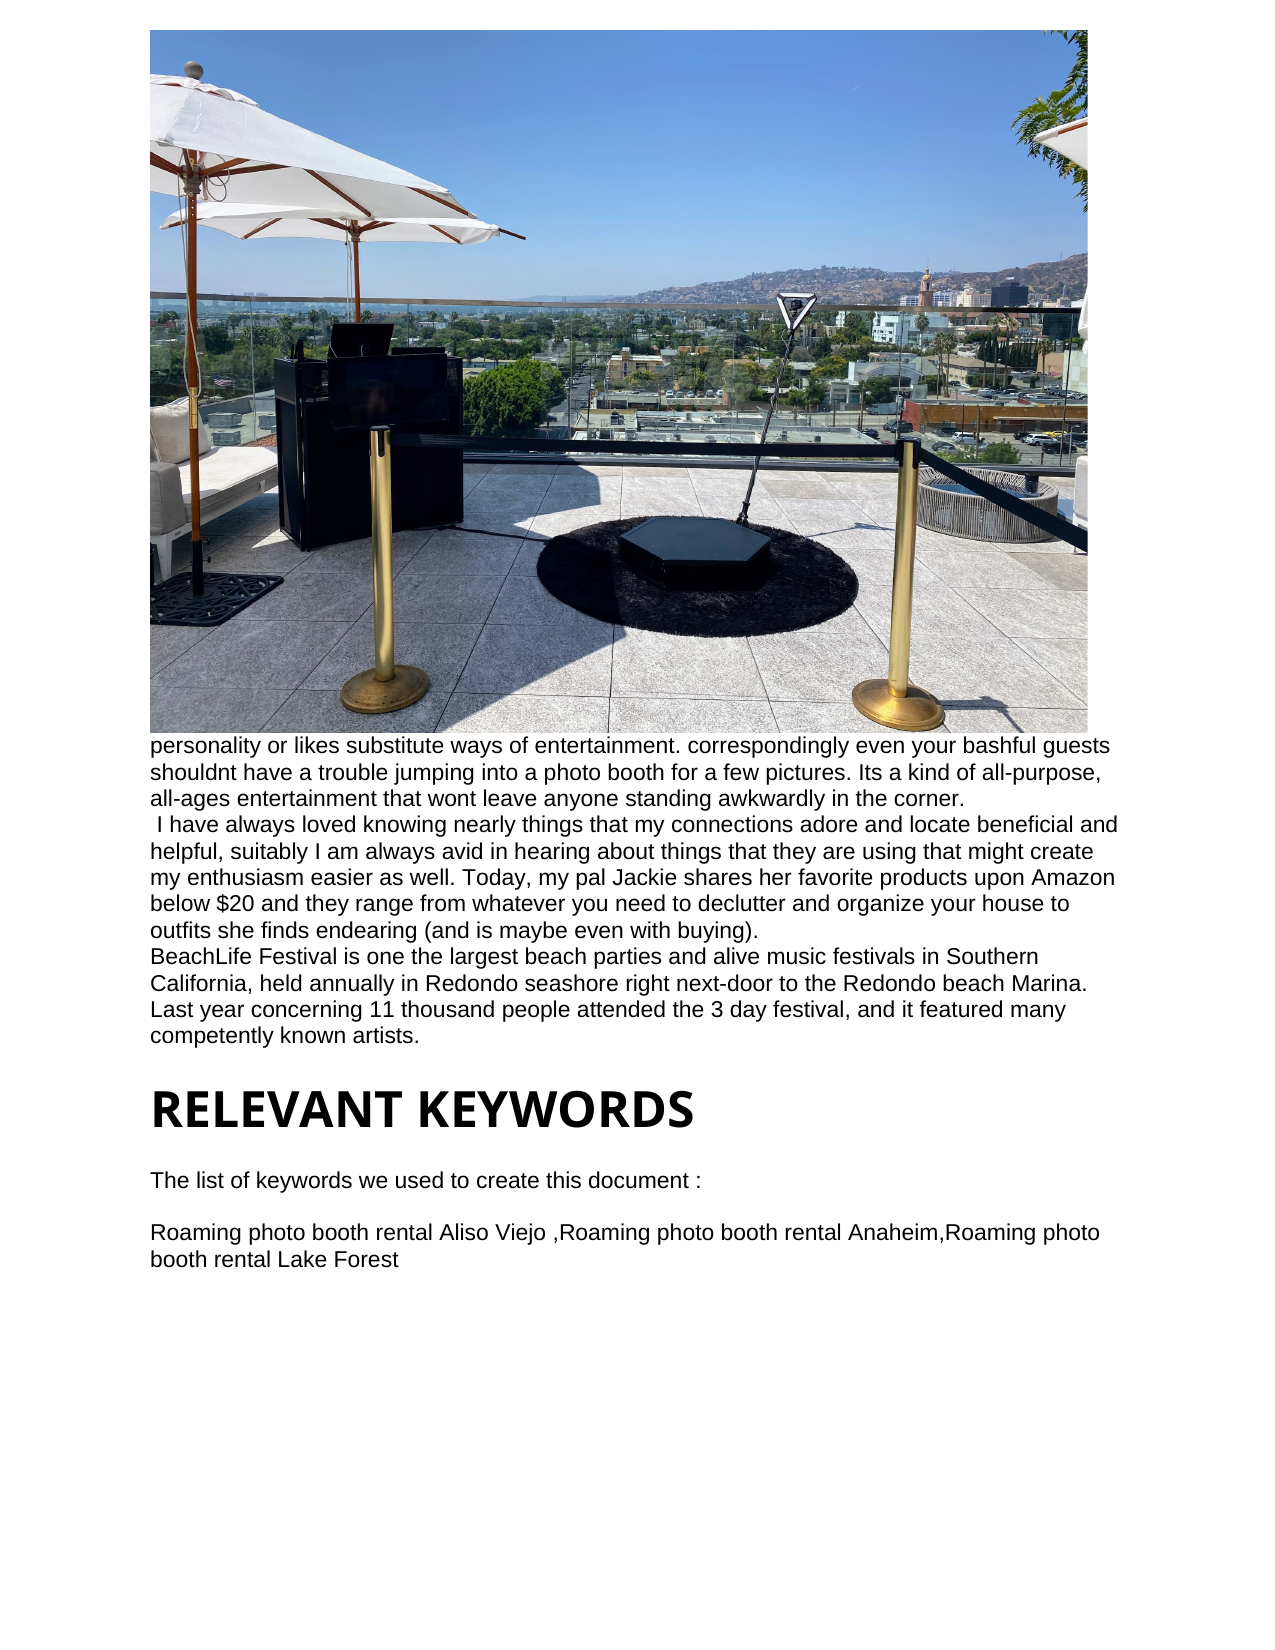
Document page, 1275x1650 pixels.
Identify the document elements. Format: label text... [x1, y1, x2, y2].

text I have always loved knowing nearly things that my connections adore and locate beneficial and helpful, suitably I am always avid in hearing about things that they are using that might create my enthusiasm easier as well. Today, my pal Jackie shares her favorite products upon Amazon below $20 and they range from whatever you need to declutter and organize your house to outfits she finds endearing (and is maybe even with buying). [150, 811, 1125, 943]
text BeachLife Festival is one the largest beach parties and alive music festivals in Southern California, held annually in Redondo seashore right next-door to the Redondo beach Marina. Last year concerning 11 thousand people attended the 3 day festival, and it featured many competently known artists. [150, 943, 1125, 1048]
subtitle RELEVANT KEYWORDS [150, 1073, 1125, 1142]
text personality or likes substitute ways of entertainment. correspondingly even your bashful guests shouldnt have a trouble jumping into a photo booth for a few pictures. Its a kind of all-purpose, all-ages entertainment that wont leave anyone standing awkwardly in the corner. [150, 732, 1125, 811]
text Roaming photo booth rental Aliso Viejo ,Roaming photo booth rental Anaheim,Roaming photo booth rental Lake Forest [150, 1219, 1125, 1272]
text The list of keywords we used to create this document : [150, 1167, 1125, 1193]
picture [150, 30, 1088, 733]
